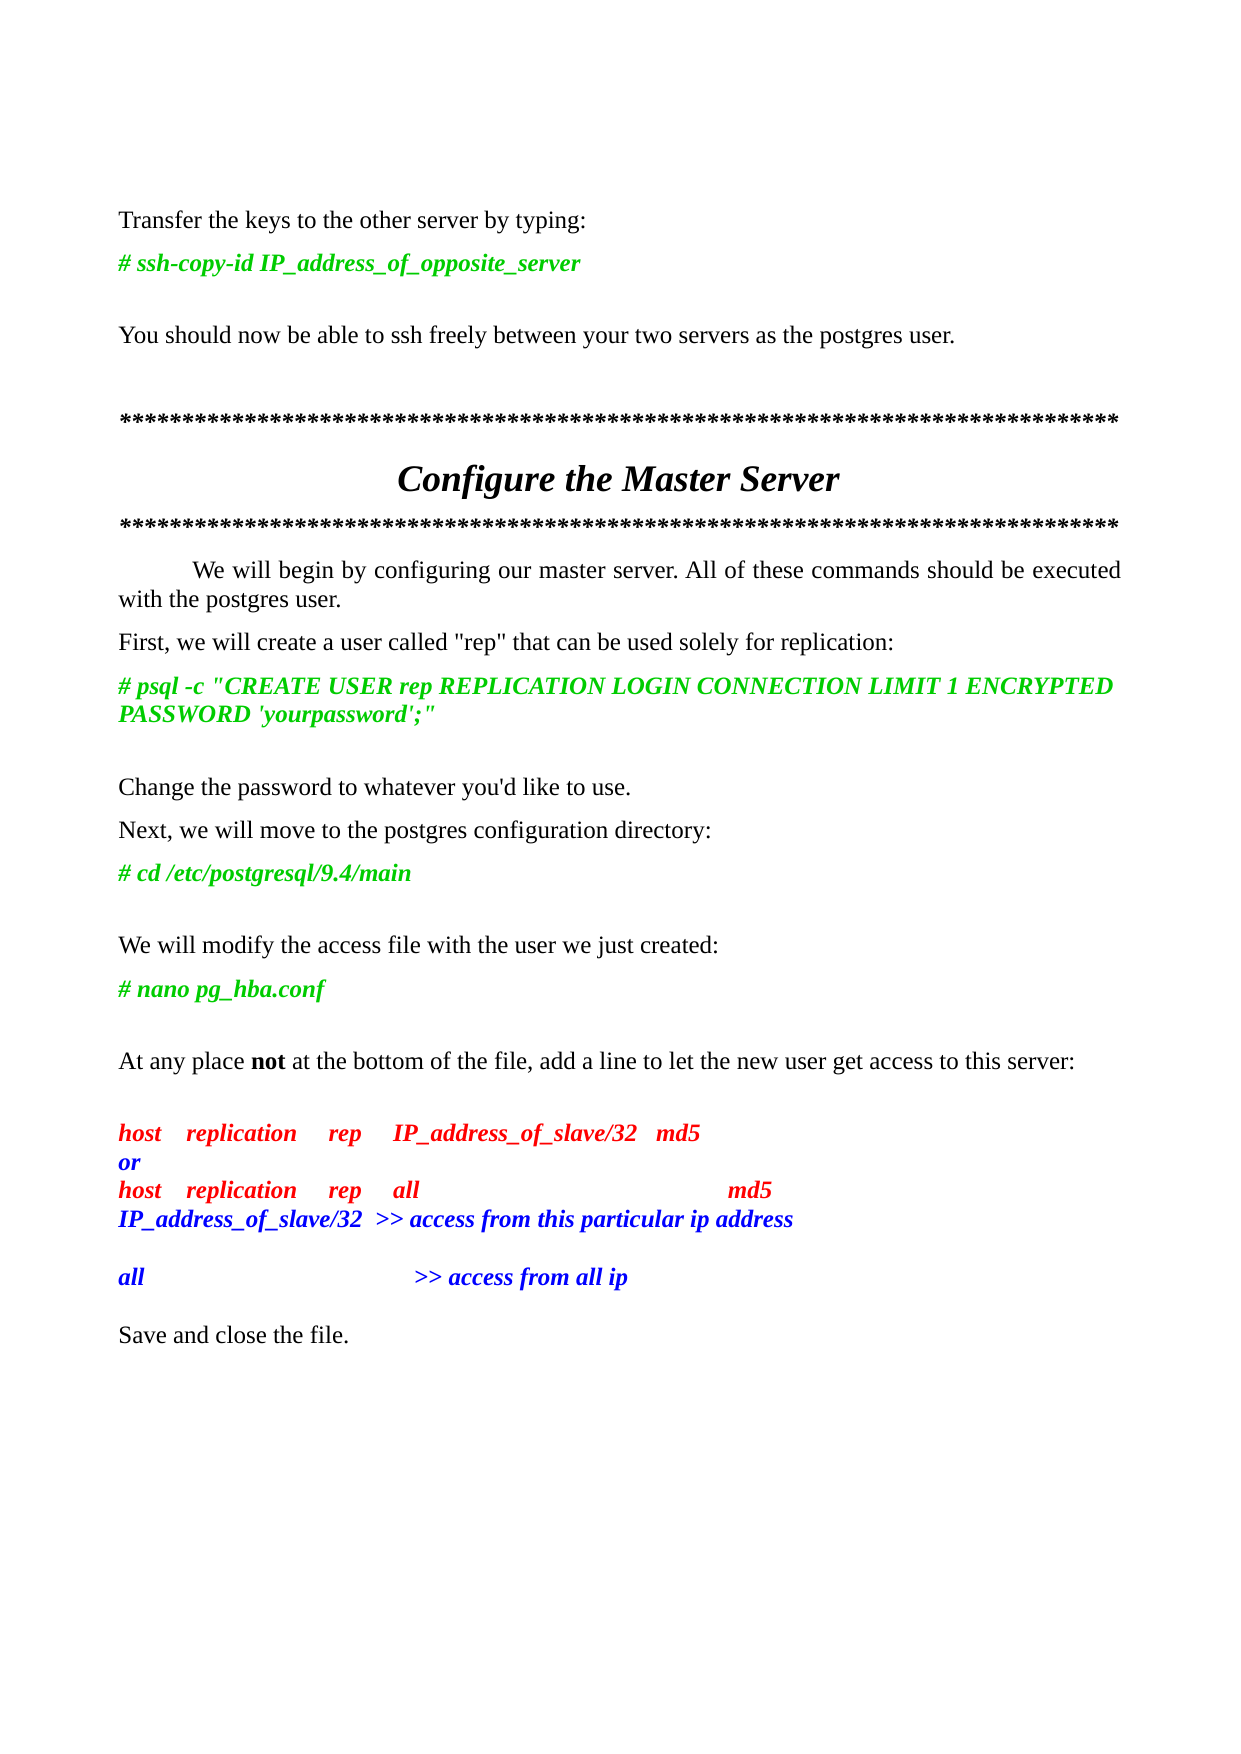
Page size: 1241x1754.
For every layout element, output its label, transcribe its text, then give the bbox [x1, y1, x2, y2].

text Change the password to whatever you'd like to use. [118, 772, 1122, 800]
text all >> access from all ip [118, 1262, 1122, 1291]
subtitle Configure the Master Server [118, 456, 1122, 499]
text host replication rep all md5 [118, 1175, 1122, 1204]
text First, we will create a user called "rep" that can be used solely for replication: [118, 627, 1122, 656]
text # psql -c "CREATE USER rep REPLICATION LOGIN CONNECTION LIMIT 1 ENCRYPTED PASSWORD 'yourpassword';" [118, 671, 1122, 728]
text host replication rep IP_address_of_slave/32 md5 [118, 1118, 1122, 1147]
text ******************************************************************************** [118, 407, 1122, 436]
text We will modify the access file with the user we just created: [118, 930, 1122, 959]
text Transfer the keys to the other server by typing: [118, 205, 1122, 233]
text # nano pg_hba.conf [118, 974, 1122, 1002]
text You should now be able to ssh freely between your two servers as the postgres user. [118, 320, 1122, 349]
text We will begin by configuring our master server. All of these commands should be executed with the postgres user. [118, 555, 1122, 613]
text or [118, 1147, 1122, 1175]
text # ssh-copy-id IP_address_of_opposite_server [118, 248, 1122, 277]
text Next, we will move to the postgres configuration directory: [118, 815, 1122, 844]
text ******************************************************************************** [118, 512, 1122, 541]
text At any place not at the bottom of the file, add a line to let the new user get access to this server: [118, 1046, 1122, 1074]
text # cd /etc/postgresql/9.4/main [118, 858, 1122, 887]
text IP_address_of_slave/32 >> access from this particular ip address [118, 1204, 1122, 1233]
text Save and close the file. [118, 1321, 1122, 1349]
